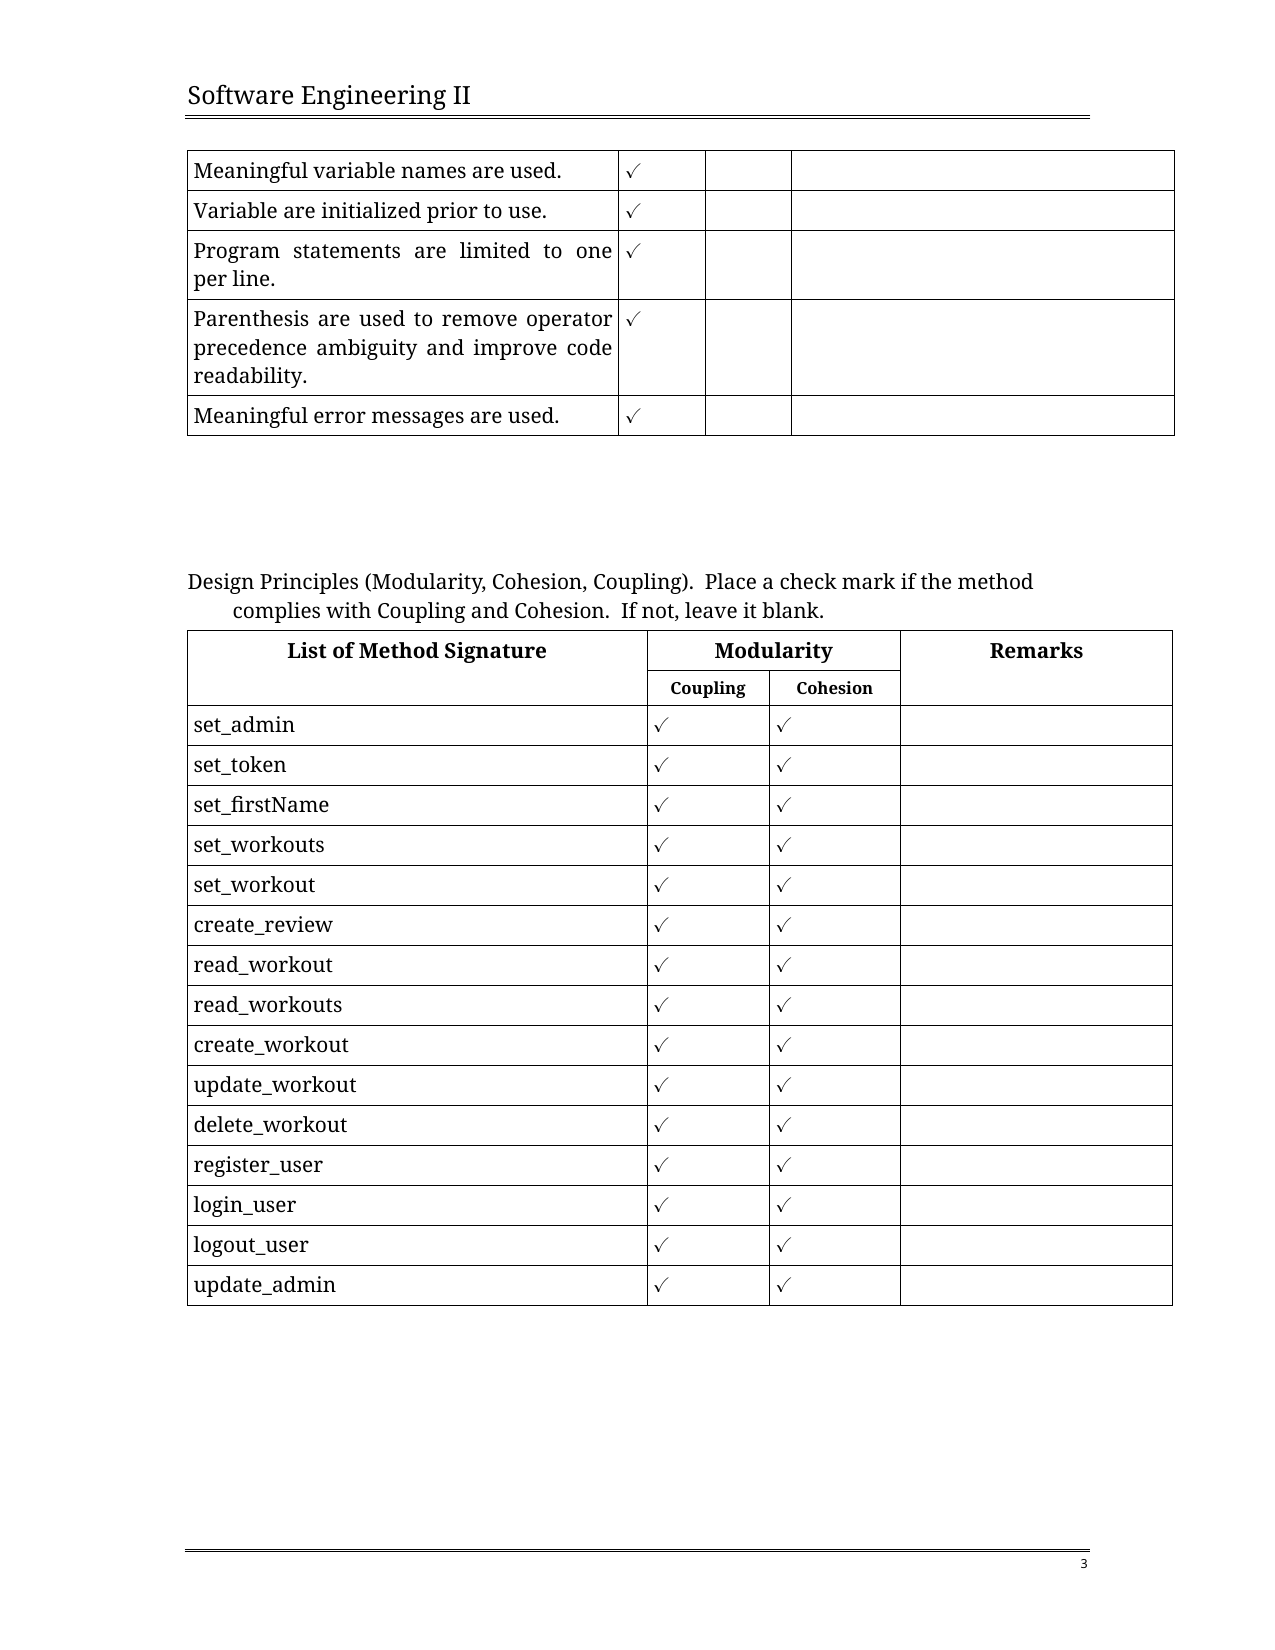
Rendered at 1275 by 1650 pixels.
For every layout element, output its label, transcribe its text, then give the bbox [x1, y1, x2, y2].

table_cell [792, 300, 1174, 395]
table_cell ✓ [770, 946, 900, 985]
table_cell Parenthesis are used to remove operator precedence ambiguity and improve code readability. [188, 300, 618, 395]
table_cell ✓ [648, 1026, 769, 1065]
table_cell [706, 191, 791, 230]
table_cell ✓ [770, 1026, 900, 1065]
table_cell ✓ [619, 231, 705, 298]
table_cell ✓ [619, 151, 705, 190]
table_cell set_firstName [188, 786, 647, 825]
table_cell Variable are initialized prior to use. [188, 191, 618, 230]
table_cell [901, 906, 1172, 945]
table_cell ✓ [770, 866, 900, 905]
table_cell [901, 986, 1172, 1025]
table_cell ✓ [770, 786, 900, 825]
table_cell [901, 786, 1172, 825]
table_cell Program statements are limited to one per line. [188, 231, 618, 298]
table_cell ✓ [648, 746, 769, 785]
table_cell ✓ [619, 191, 705, 230]
table_cell ✓ [770, 986, 900, 1025]
table_cell ✓ [648, 866, 769, 905]
table_cell set_workouts [188, 826, 647, 865]
table_cell read_workouts [188, 986, 647, 1025]
table_cell update_admin [188, 1266, 647, 1305]
table_cell ✓ [648, 706, 769, 745]
table_cell ✓ [770, 706, 900, 745]
table_cell [901, 1226, 1172, 1265]
table_cell [792, 191, 1174, 230]
table_cell logout_user [188, 1226, 647, 1265]
table_cell Meaningful error messages are used. [188, 396, 618, 435]
table_cell [901, 866, 1172, 905]
table_cell ✓ [648, 1146, 769, 1185]
table_cell ✓ [648, 946, 769, 985]
table_cell [792, 231, 1174, 298]
table_cell ✓ [648, 1106, 769, 1145]
table_cell Meaningful variable names are used. [188, 151, 618, 190]
table_header List of Method Signature [188, 631, 647, 705]
table_cell ✓ [619, 300, 705, 395]
table_cell [706, 151, 791, 190]
table_cell ✓ [770, 1186, 900, 1225]
table_cell ✓ [770, 826, 900, 865]
table_cell ✓ [770, 906, 900, 945]
table_cell [901, 746, 1172, 785]
table_cell [706, 300, 791, 395]
table_cell [901, 1146, 1172, 1185]
table_cell register_user [188, 1146, 647, 1185]
table_cell ✓ [619, 396, 705, 435]
table_cell Cohesion [770, 671, 900, 705]
table_cell ✓ [648, 826, 769, 865]
table_cell create_workout [188, 1026, 647, 1065]
table_cell ✓ [770, 1266, 900, 1305]
table_cell [901, 706, 1172, 745]
table_cell delete_workout [188, 1106, 647, 1145]
table_cell [792, 396, 1174, 435]
table_cell ✓ [648, 1226, 769, 1265]
table_cell ✓ [770, 1146, 900, 1185]
table_cell [901, 1266, 1172, 1305]
table_header Remarks [901, 631, 1172, 705]
table_cell [901, 1106, 1172, 1145]
table_cell [901, 826, 1172, 865]
table_cell ✓ [648, 906, 769, 945]
table_cell set_admin [188, 706, 647, 745]
table_cell ✓ [648, 986, 769, 1025]
table_cell ✓ [648, 1066, 769, 1105]
table_cell ✓ [648, 1186, 769, 1225]
table_cell login_user [188, 1186, 647, 1225]
table_cell ✓ [770, 1106, 900, 1145]
table_cell Coupling [648, 671, 769, 705]
table_cell update_workout [188, 1066, 647, 1105]
table_header Modularity [648, 631, 900, 670]
table_cell set_workout [188, 866, 647, 905]
table_cell [901, 946, 1172, 985]
table_cell ✓ [648, 1266, 769, 1305]
table_cell [901, 1186, 1172, 1225]
table_cell create_review [188, 906, 647, 945]
table_cell ✓ [770, 1226, 900, 1265]
table_cell ✓ [770, 1066, 900, 1105]
table_cell [706, 231, 791, 298]
table_cell [901, 1026, 1172, 1065]
table_cell [706, 396, 791, 435]
table_cell read_workout [188, 946, 647, 985]
table_cell set_token [188, 746, 647, 785]
table_cell ✓ [648, 786, 769, 825]
subtitle Design Principles (Modularity, Cohesion, Coupling). Place a check mark if the method complies with Coupling and Cohesion. If not, leave it blank. [187, 567, 1087, 624]
table_cell [792, 151, 1174, 190]
table_cell [901, 1066, 1172, 1105]
table_cell ✓ [770, 746, 900, 785]
